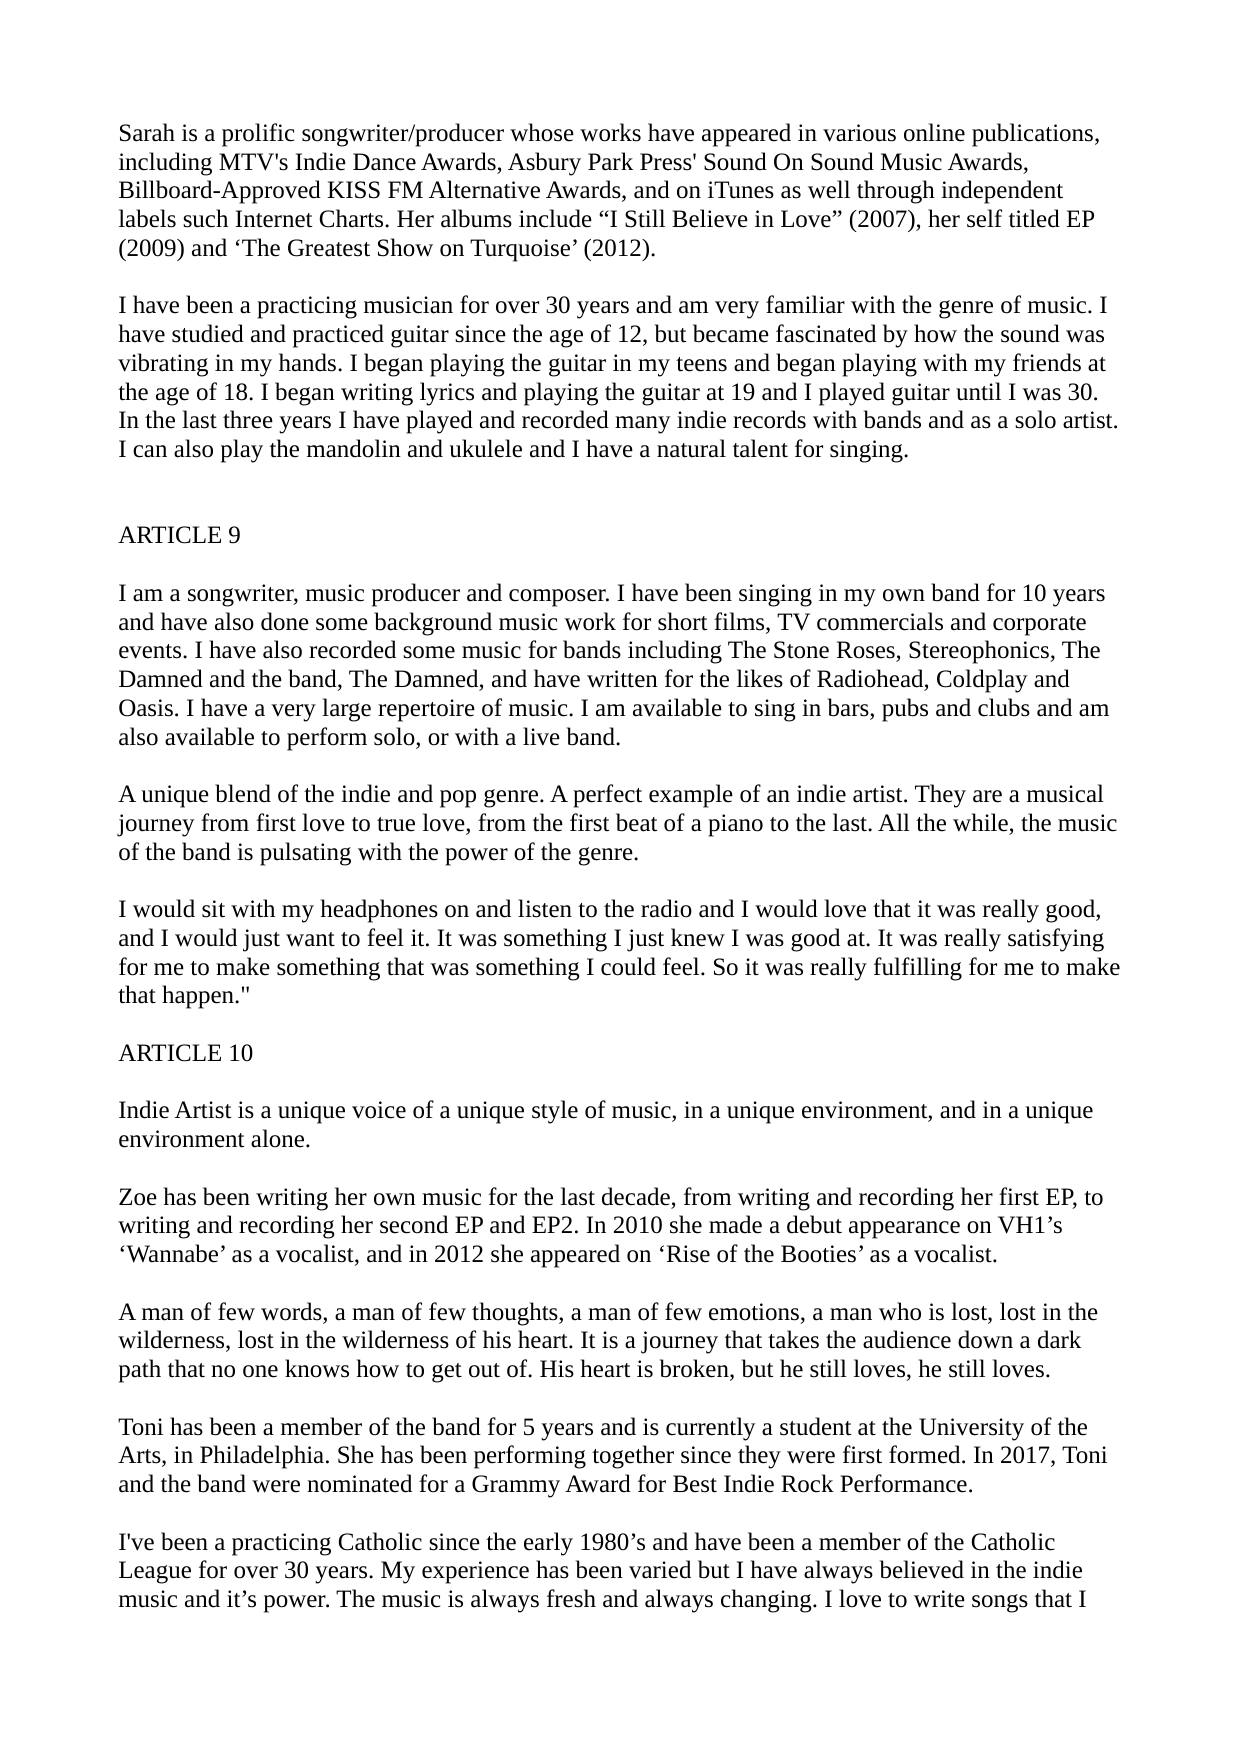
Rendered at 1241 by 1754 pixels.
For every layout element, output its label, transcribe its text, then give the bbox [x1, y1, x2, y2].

text I've been a practicing Catholic since the early 1980’s and have been a member of the Catholic League for over 30 years. My experience has been varied but I have always believed in the indie music and it’s power. The music is always fresh and always changing. I love to write songs that I [118, 1527, 1122, 1613]
text Sarah is a prolific songwriter/producer whose works have appeared in various online publications, including MTV's Indie Dance Awards, Asbury Park Press' Sound On Sound Music Awards, Billboard-Approved KISS FM Alternative Awards, and on iTunes as well through independent labels such Internet Charts. Her albums include “I Still Believe in Love” (2007), her self titled EP (2009) and ‘The Greatest Show on Turquoise’ (2012). [118, 118, 1122, 262]
text Indie Artist is a unique voice of a unique style of music, in a unique environment, and in a unique environment alone. [118, 1096, 1122, 1153]
text ARTICLE 9 [118, 521, 1122, 549]
text I am a songwriter, music producer and composer. I have been singing in my own band for 10 years and have also done some background music work for short films, TV commercials and corporate events. I have also recorded some music for bands including The Stone Roses, Stereophonics, The Damned and the band, The Damned, and have written for the likes of Radiohead, Coldplay and Oasis. I have a very large repertoire of music. I am available to sing in bars, pubs and clubs and am also available to perform solo, or with a live band. [118, 578, 1122, 751]
text A unique blend of the indie and pop genre. A perfect example of an indie artist. They are a musical journey from first love to true love, from the first beat of a piano to the last. All the while, the music of the band is pulsating with the power of the genre. [118, 779, 1122, 866]
text I would sit with my headphones on and listen to the radio and I would love that it was really good, and I would just want to feel it. It was something I just knew I was good at. It was really satisfying for me to make something that was something I could feel. So it was really fulfilling for me to make that happen." [118, 894, 1122, 1009]
text Zoe has been writing her own music for the last decade, from writing and recording her first EP, to writing and recording her second EP and EP2. In 2010 she made a debut appearance on VH1’s ‘Wannabe’ as a vocalist, and in 2012 she appeared on ‘Rise of the Booties’ as a vocalist. [118, 1182, 1122, 1268]
text A man of few words, a man of few thoughts, a man of few emotions, a man who is lost, lost in the wilderness, lost in the wilderness of his heart. It is a journey that takes the audience down a dark path that no one knows how to get out of. His heart is broken, but he still loves, he still loves. [118, 1297, 1122, 1383]
text Toni has been a member of the band for 5 years and is currently a student at the University of the Arts, in Philadelphia. She has been performing together since they were first formed. In 2017, Toni and the band were nominated for a Grammy Award for Best Indie Rock Performance. [118, 1412, 1122, 1498]
text I have been a practicing musician for over 30 years and am very familiar with the genre of music. I have studied and practiced guitar since the age of 12, but became fascinated by how the sound was vibrating in my hands. I began playing the guitar in my teens and began playing with my friends at the age of 18. I began writing lyrics and playing the guitar at 19 and I played guitar until I was 30. In the last three years I have played and recorded many indie records with bands and as a solo artist. I can also play the mandolin and ukulele and I have a natural talent for singing. [118, 291, 1122, 463]
text ARTICLE 10 [118, 1038, 1122, 1067]
